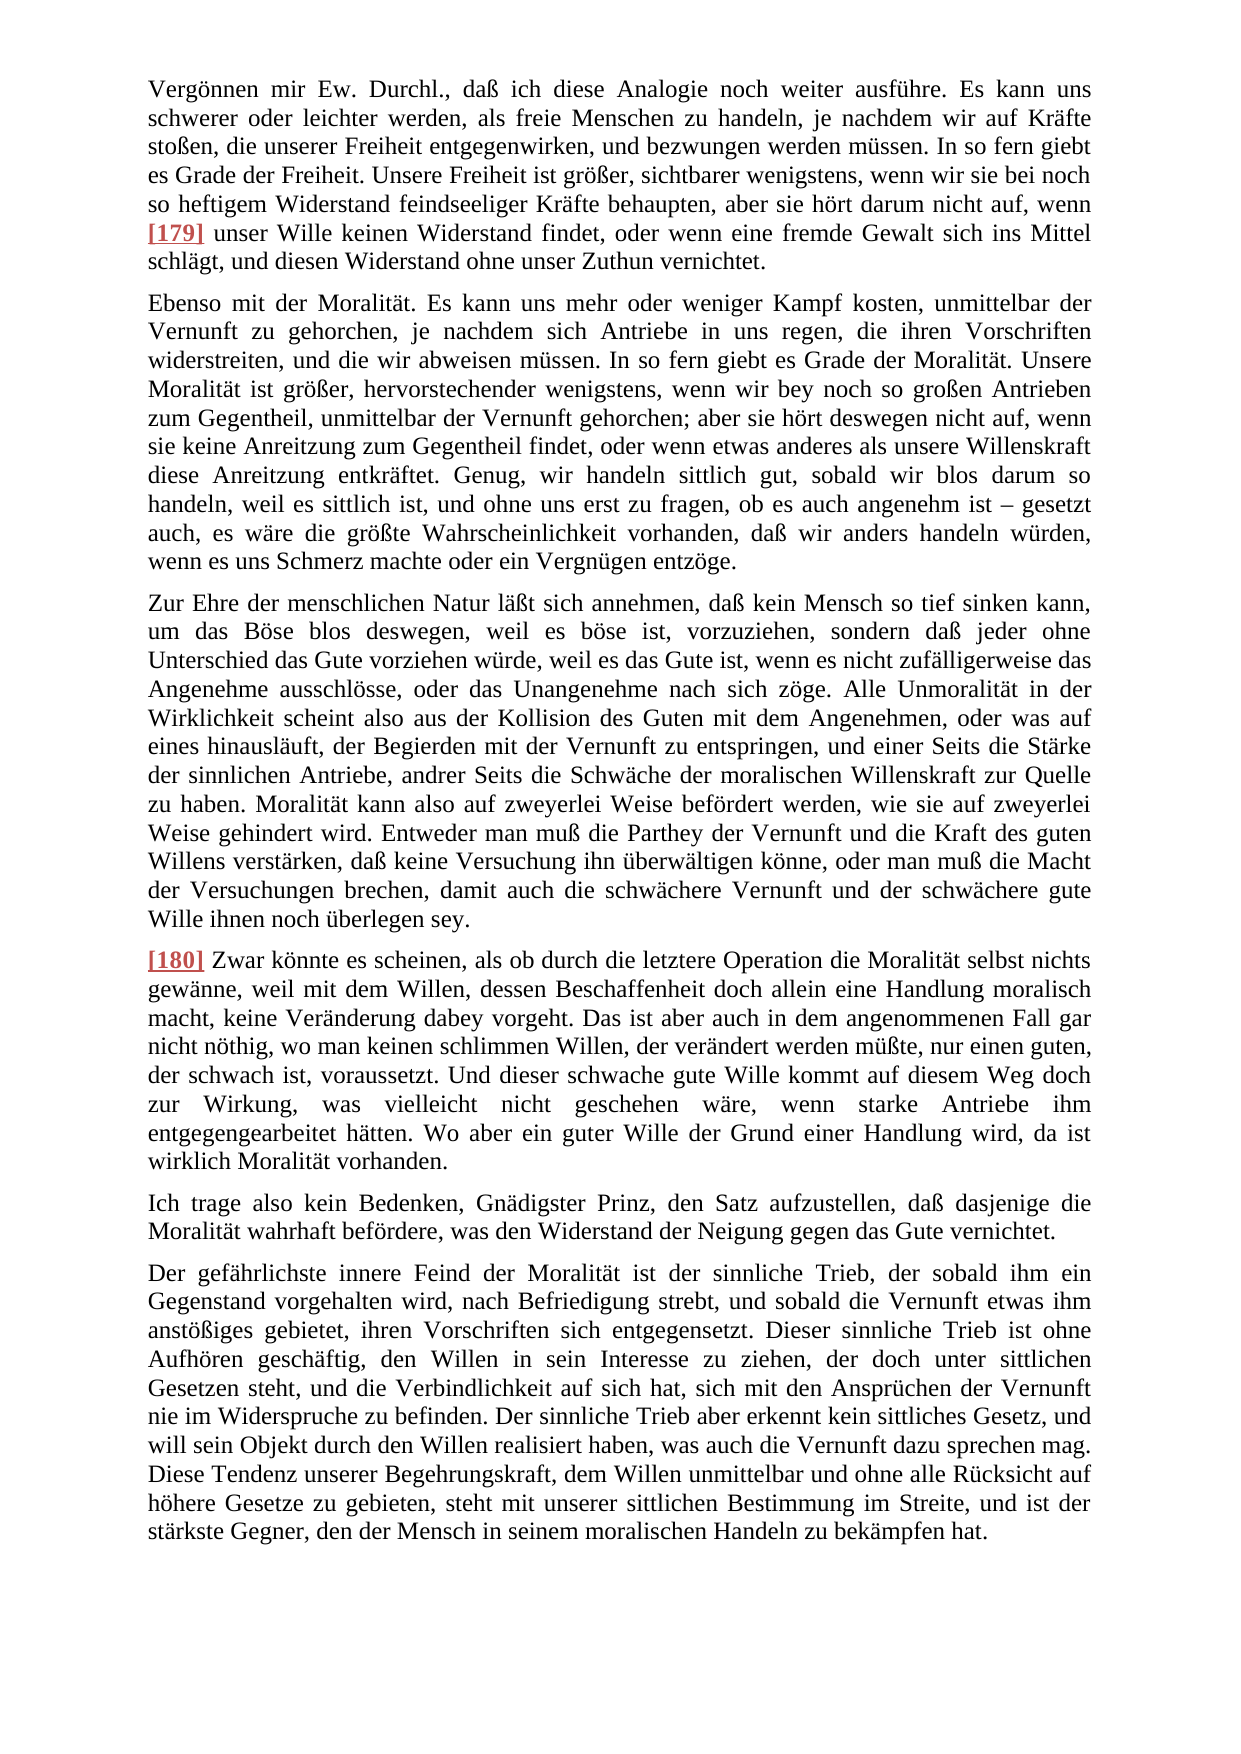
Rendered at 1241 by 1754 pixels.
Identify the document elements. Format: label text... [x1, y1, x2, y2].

text Der gefährlichste innere Feind der Moralität ist der sinnliche Trieb, der sobald ihm ein Gegenstand vorgehalten wird, nach Befriedigung strebt, und sobald die Vernunft etwas ihm anstößiges gebietet, ihren Vorschriften sich entgegensetzt. Dieser sinnliche Trieb ist ohne Aufhören geschäftig, den Willen in sein Interesse zu ziehen, der doch unter sittlichen Gesetzen steht, und die Verbindlichkeit auf sich hat, sich mit den Ansprüchen der Vernunft nie im Widerspruche zu befinden. Der sinnliche Trieb aber erkennt kein sittliches Gesetz, und will sein Objekt durch den Willen realisiert haben, was auch die Vernunft dazu sprechen mag. Diese Tendenz unserer Begehrungskraft, dem Willen unmittelbar und ohne alle Rücksicht auf höhere Gesetze zu gebieten, steht mit unserer sittlichen Bestimmung im Streite, und ist der stärkste Gegner, den der Mensch in seinem moralischen Handeln zu bekämpfen hat. [148, 1258, 1092, 1545]
text Vergönnen mir Ew. Durchl., daß ich diese Analogie noch weiter ausführe. Es kann uns schwerer oder leichter werden, als freie Menschen zu handeln, je nachdem wir auf Kräfte stoßen, die unserer Freiheit entgegenwirken, und bezwungen werden müssen. In so fern giebt es Grade der Freiheit. Unsere Freiheit ist größer, sichtbarer wenigstens, wenn wir sie bei noch so heftigem Widerstand feindseeliger Kräfte behaupten, aber sie hört darum nicht auf, wenn [179] unser Wille keinen Widerstand findet, oder wenn eine fremde Gewalt sich ins Mittel schlägt, und diesen Widerstand ohne unser Zuthun vernichtet. [148, 74, 1092, 275]
text Ich trage also kein Bedenken, Gnädigster Prinz, den Satz aufzustellen, daß dasjenige die Moralität wahrhaft befördere, was den Widerstand der Neigung gegen das Gute vernichtet. [148, 1188, 1092, 1245]
text [180] Zwar könnte es scheinen, als ob durch die letztere Operation die Moralität selbst nichts gewänne, weil mit dem Willen, dessen Beschaffenheit doch allein eine Handlung moralisch macht, keine Veränderung dabey vorgeht. Das ist aber auch in dem angenommenen Fall gar nicht nöthig, wo man keinen schlimmen Willen, der verändert werden müßte, nur einen guten, der schwach ist, voraussetzt. Und dieser schwache gute Wille kommt auf diesem Weg doch zur Wirkung, was vielleicht nicht geschehen wäre, wenn starke Antriebe ihm entgegengearbeitet hätten. Wo aber ein guter Wille der Grund einer Handlung wird, da ist wirklich Moralität vorhanden. [148, 945, 1092, 1175]
text Ebenso mit der Moralität. Es kann uns mehr oder weniger Kampf kosten, unmittelbar der Vernunft zu gehorchen, je nachdem sich Antriebe in uns regen, die ihren Vorschriften widerstreiten, und die wir abweisen müssen. In so fern giebt es Grade der Moralität. Unsere Moralität ist größer, hervorstechender wenigstens, wenn wir bey noch so großen Antrieben zum Gegentheil, unmittelbar der Vernunft gehorchen; aber sie hört deswegen nicht auf, wenn sie keine Anreitzung zum Gegentheil findet, oder wenn etwas anderes als unsere Willenskraft diese Anreitzung entkräftet. Genug, wir handeln sittlich gut, sobald wir blos darum so handeln, weil es sittlich ist, und ohne uns erst zu fragen, ob es auch angenehm ist – gesetzt auch, es wäre die größte Wahrscheinlichkeit vorhanden, daß wir anders handeln würden, wenn es uns Schmerz machte oder ein Vergnügen entzöge. [148, 288, 1092, 575]
text Zur Ehre der menschlichen Natur läßt sich annehmen, daß kein Mensch so tief sinken kann, um das Böse blos deswegen, weil es böse ist, vorzuziehen, sondern daß jeder ohne Unterschied das Gute vorziehen würde, weil es das Gute ist, wenn es nicht zufälligerweise das Angenehme ausschlösse, oder das Unangenehme nach sich zöge. Alle Unmoralität in der Wirklichkeit scheint also aus der Kollision des Guten mit dem Angenehmen, oder was auf eines hinausläuft, der Begierden mit der Vernunft zu entspringen, und einer Seits die Stärke der sinnlichen Antriebe, andrer Seits die Schwäche der moralischen Willenskraft zur Quelle zu haben. Moralität kann also auf zweyerlei Weise befördert werden, wie sie auf zweyerlei Weise gehindert wird. Entweder man muß die Parthey der Vernunft und die Kraft des guten Willens verstärken, daß keine Versuchung ihn überwältigen könne, oder man muß die Macht der Versuchungen brechen, damit auch die schwächere Vernunft und der schwächere gute Wille ihnen noch überlegen sey. [148, 588, 1092, 933]
